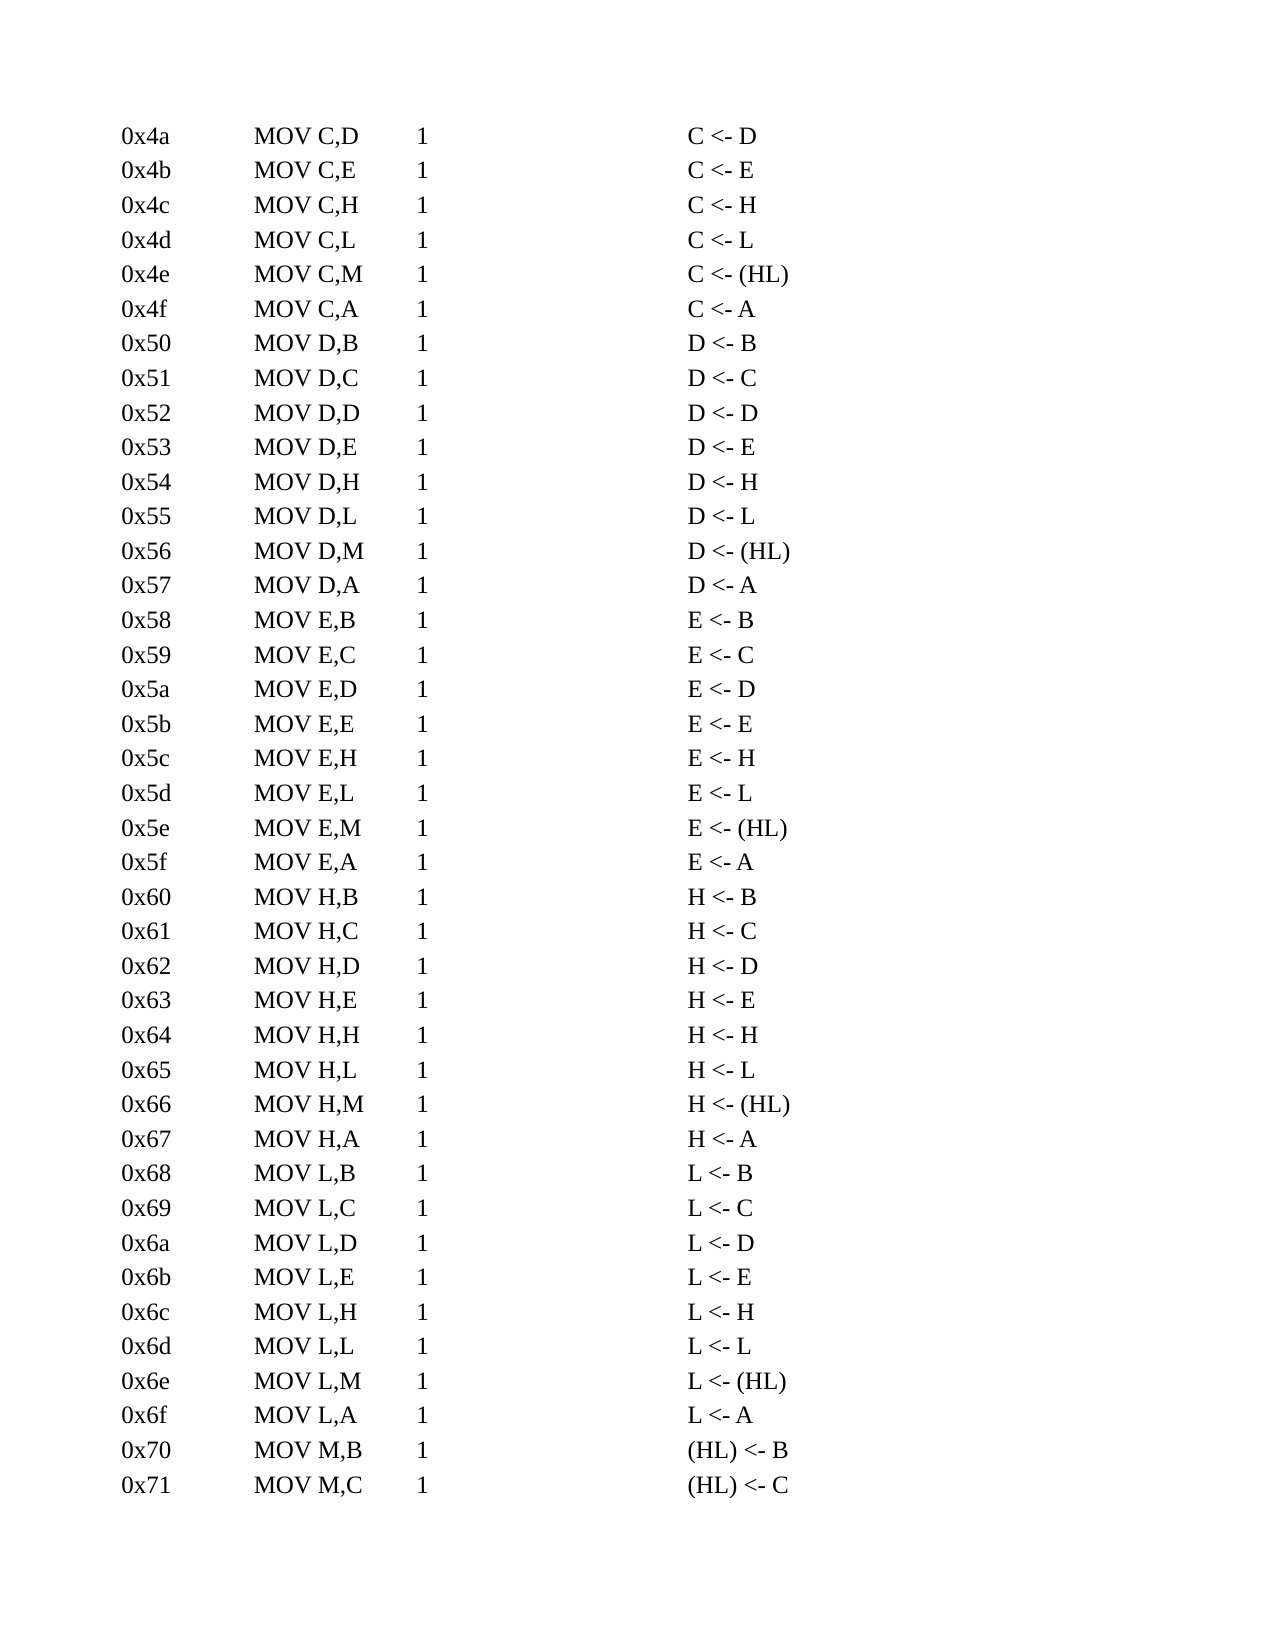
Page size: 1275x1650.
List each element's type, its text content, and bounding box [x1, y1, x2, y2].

table_cell 0x64 [118, 1017, 251, 1052]
table_cell MOV L,D [251, 1225, 413, 1259]
table_cell 0x66 [118, 1086, 251, 1121]
table_cell 1 [413, 1086, 498, 1121]
table_cell H <- E [684, 983, 1157, 1017]
table_cell [498, 637, 684, 671]
table_cell 1 [413, 360, 498, 395]
table_cell 0x53 [118, 429, 251, 464]
table_cell MOV D,M [251, 533, 413, 568]
table_cell 0x63 [118, 983, 251, 1017]
table_cell MOV H,H [251, 1017, 413, 1052]
table_cell MOV H,M [251, 1086, 413, 1121]
table_cell 0x52 [118, 395, 251, 429]
table_cell 1 [413, 775, 498, 810]
table_cell [498, 671, 684, 706]
table_cell 0x57 [118, 568, 251, 602]
table_cell [498, 153, 684, 187]
table_cell 1 [413, 741, 498, 775]
table_cell 0x70 [118, 1432, 251, 1467]
table_cell 1 [413, 844, 498, 879]
table_cell 1 [413, 706, 498, 741]
table_cell 0x4a [118, 118, 251, 153]
table_cell D <- E [684, 429, 1157, 464]
table_cell L <- H [684, 1294, 1157, 1328]
table_cell 0x68 [118, 1156, 251, 1190]
table_cell E <- B [684, 602, 1157, 637]
table_cell [498, 1259, 684, 1294]
table_cell [498, 1086, 684, 1121]
table_cell MOV D,B [251, 326, 413, 360]
table_cell MOV D,L [251, 499, 413, 533]
table_cell [498, 1052, 684, 1086]
table_cell MOV L,E [251, 1259, 413, 1294]
table_cell 1 [413, 499, 498, 533]
table_cell [498, 1432, 684, 1467]
table_cell 1 [413, 118, 498, 153]
table_cell 1 [413, 948, 498, 983]
table_cell (HL) <- C [684, 1467, 1157, 1501]
table_cell D <- (HL) [684, 533, 1157, 568]
table_cell 0x4e [118, 256, 251, 291]
table_cell 0x5e [118, 810, 251, 844]
table_cell MOV M,C [251, 1467, 413, 1501]
table_cell 0x61 [118, 914, 251, 948]
table_cell [498, 1156, 684, 1190]
table_cell L <- E [684, 1259, 1157, 1294]
table_cell 0x4d [118, 222, 251, 256]
table_cell 1 [413, 291, 498, 326]
table_cell C <- D [684, 118, 1157, 153]
table_cell 1 [413, 1190, 498, 1225]
table_cell [498, 1190, 684, 1225]
table_cell MOV D,A [251, 568, 413, 602]
table_cell [498, 602, 684, 637]
table_cell H <- (HL) [684, 1086, 1157, 1121]
table_cell 0x6d [118, 1329, 251, 1363]
table_cell D <- H [684, 464, 1157, 498]
table_cell [498, 291, 684, 326]
table_cell MOV L,L [251, 1329, 413, 1363]
table_cell MOV H,L [251, 1052, 413, 1086]
table_cell D <- L [684, 499, 1157, 533]
table_cell MOV D,E [251, 429, 413, 464]
table_cell 1 [413, 256, 498, 291]
table_cell 1 [413, 395, 498, 429]
table_cell [498, 533, 684, 568]
table_cell [498, 1017, 684, 1052]
table_cell L <- D [684, 1225, 1157, 1259]
table_cell MOV D,D [251, 395, 413, 429]
table_cell 0x5b [118, 706, 251, 741]
table_cell H <- D [684, 948, 1157, 983]
table_cell 0x5d [118, 775, 251, 810]
table_cell MOV L,C [251, 1190, 413, 1225]
table_cell 0x5a [118, 671, 251, 706]
table_cell MOV L,H [251, 1294, 413, 1328]
table_cell 1 [413, 1225, 498, 1259]
table_cell MOV C,L [251, 222, 413, 256]
table_cell L <- (HL) [684, 1363, 1157, 1398]
table_cell [498, 741, 684, 775]
table_cell 1 [413, 187, 498, 222]
table_cell 1 [413, 671, 498, 706]
table_cell H <- B [684, 879, 1157, 913]
table_cell 0x69 [118, 1190, 251, 1225]
table_cell MOV E,M [251, 810, 413, 844]
table_cell [498, 914, 684, 948]
table_cell 0x62 [118, 948, 251, 983]
table_cell [498, 706, 684, 741]
table_cell MOV H,B [251, 879, 413, 913]
table_cell MOV C,D [251, 118, 413, 153]
table_cell [498, 1329, 684, 1363]
table_cell 1 [413, 464, 498, 498]
table_cell 0x6e [118, 1363, 251, 1398]
table_cell MOV E,L [251, 775, 413, 810]
table_cell [498, 118, 684, 153]
table_cell D <- A [684, 568, 1157, 602]
table_cell MOV C,H [251, 187, 413, 222]
table_cell E <- E [684, 706, 1157, 741]
table_cell MOV D,C [251, 360, 413, 395]
table_cell 1 [413, 153, 498, 187]
table_cell 1 [413, 568, 498, 602]
table_cell [498, 948, 684, 983]
table_cell 1 [413, 1329, 498, 1363]
table_cell D <- C [684, 360, 1157, 395]
table_cell 1 [413, 1294, 498, 1328]
table_cell [498, 810, 684, 844]
table_cell [498, 464, 684, 498]
table_cell [498, 1121, 684, 1156]
table_cell 1 [413, 1052, 498, 1086]
table_cell 1 [413, 533, 498, 568]
table_cell E <- L [684, 775, 1157, 810]
table_cell 1 [413, 1398, 498, 1432]
table_cell [498, 222, 684, 256]
table_cell 0x6c [118, 1294, 251, 1328]
table_cell E <- A [684, 844, 1157, 879]
table_cell 1 [413, 810, 498, 844]
table_cell 1 [413, 222, 498, 256]
table_cell MOV E,E [251, 706, 413, 741]
table_cell 0x55 [118, 499, 251, 533]
table_cell MOV D,H [251, 464, 413, 498]
table_cell MOV E,H [251, 741, 413, 775]
table_cell [498, 256, 684, 291]
table_cell E <- (HL) [684, 810, 1157, 844]
table_cell 1 [413, 429, 498, 464]
table_cell MOV H,C [251, 914, 413, 948]
table_cell 0x5c [118, 741, 251, 775]
table_cell 0x59 [118, 637, 251, 671]
table_cell MOV E,C [251, 637, 413, 671]
table_cell 0x6a [118, 1225, 251, 1259]
table_cell 1 [413, 637, 498, 671]
table_cell 0x6b [118, 1259, 251, 1294]
table_cell MOV L,B [251, 1156, 413, 1190]
table_cell [498, 1398, 684, 1432]
table_cell 0x50 [118, 326, 251, 360]
table_cell 0x56 [118, 533, 251, 568]
table_cell H <- A [684, 1121, 1157, 1156]
table_cell (HL) <- B [684, 1432, 1157, 1467]
table_cell MOV C,M [251, 256, 413, 291]
table_cell 1 [413, 983, 498, 1017]
table_cell 0x4b [118, 153, 251, 187]
table_cell [498, 395, 684, 429]
table_cell 0x67 [118, 1121, 251, 1156]
table_cell 0x4c [118, 187, 251, 222]
table_cell 0x71 [118, 1467, 251, 1501]
table_cell C <- A [684, 291, 1157, 326]
table_cell [498, 360, 684, 395]
table_cell 0x6f [118, 1398, 251, 1432]
table_cell MOV L,A [251, 1398, 413, 1432]
table_cell E <- H [684, 741, 1157, 775]
table_cell MOV H,D [251, 948, 413, 983]
table_cell 1 [413, 1156, 498, 1190]
table_cell MOV L,M [251, 1363, 413, 1398]
table_cell L <- C [684, 1190, 1157, 1225]
table_cell 1 [413, 1467, 498, 1501]
table_cell 0x54 [118, 464, 251, 498]
table_cell L <- A [684, 1398, 1157, 1432]
table_cell MOV E,D [251, 671, 413, 706]
table_cell [498, 499, 684, 533]
table_cell 0x4f [118, 291, 251, 326]
table_cell MOV E,B [251, 602, 413, 637]
table_cell E <- D [684, 671, 1157, 706]
table_cell E <- C [684, 637, 1157, 671]
table_cell 0x51 [118, 360, 251, 395]
table_cell 1 [413, 914, 498, 948]
table_cell MOV H,E [251, 983, 413, 1017]
table_cell 1 [413, 1259, 498, 1294]
table_cell C <- E [684, 153, 1157, 187]
table_cell MOV E,A [251, 844, 413, 879]
table_cell 0x5f [118, 844, 251, 879]
table_cell 0x58 [118, 602, 251, 637]
table_cell 0x65 [118, 1052, 251, 1086]
table_cell H <- L [684, 1052, 1157, 1086]
table_cell [498, 326, 684, 360]
table_cell 1 [413, 326, 498, 360]
table_cell [498, 879, 684, 913]
table_cell [498, 1294, 684, 1328]
table_cell [498, 844, 684, 879]
table_cell L <- B [684, 1156, 1157, 1190]
table_cell 1 [413, 1363, 498, 1398]
table_cell MOV M,B [251, 1432, 413, 1467]
table_cell D <- B [684, 326, 1157, 360]
table_cell MOV C,E [251, 153, 413, 187]
table_cell H <- H [684, 1017, 1157, 1052]
table_cell 1 [413, 602, 498, 637]
table_cell 1 [413, 1121, 498, 1156]
table_cell [498, 983, 684, 1017]
table_cell [498, 568, 684, 602]
table_cell C <- L [684, 222, 1157, 256]
table_cell MOV C,A [251, 291, 413, 326]
table_cell L <- L [684, 1329, 1157, 1363]
table_cell [498, 1363, 684, 1398]
table_cell [498, 429, 684, 464]
table_cell [498, 775, 684, 810]
table_cell MOV H,A [251, 1121, 413, 1156]
table_cell [498, 187, 684, 222]
table_cell 1 [413, 1432, 498, 1467]
table_cell [498, 1467, 684, 1501]
table_cell C <- (HL) [684, 256, 1157, 291]
table_cell [498, 1225, 684, 1259]
table_cell H <- C [684, 914, 1157, 948]
table_cell 1 [413, 1017, 498, 1052]
table_cell C <- H [684, 187, 1157, 222]
table_cell D <- D [684, 395, 1157, 429]
table_cell 0x60 [118, 879, 251, 913]
table_cell 1 [413, 879, 498, 913]
